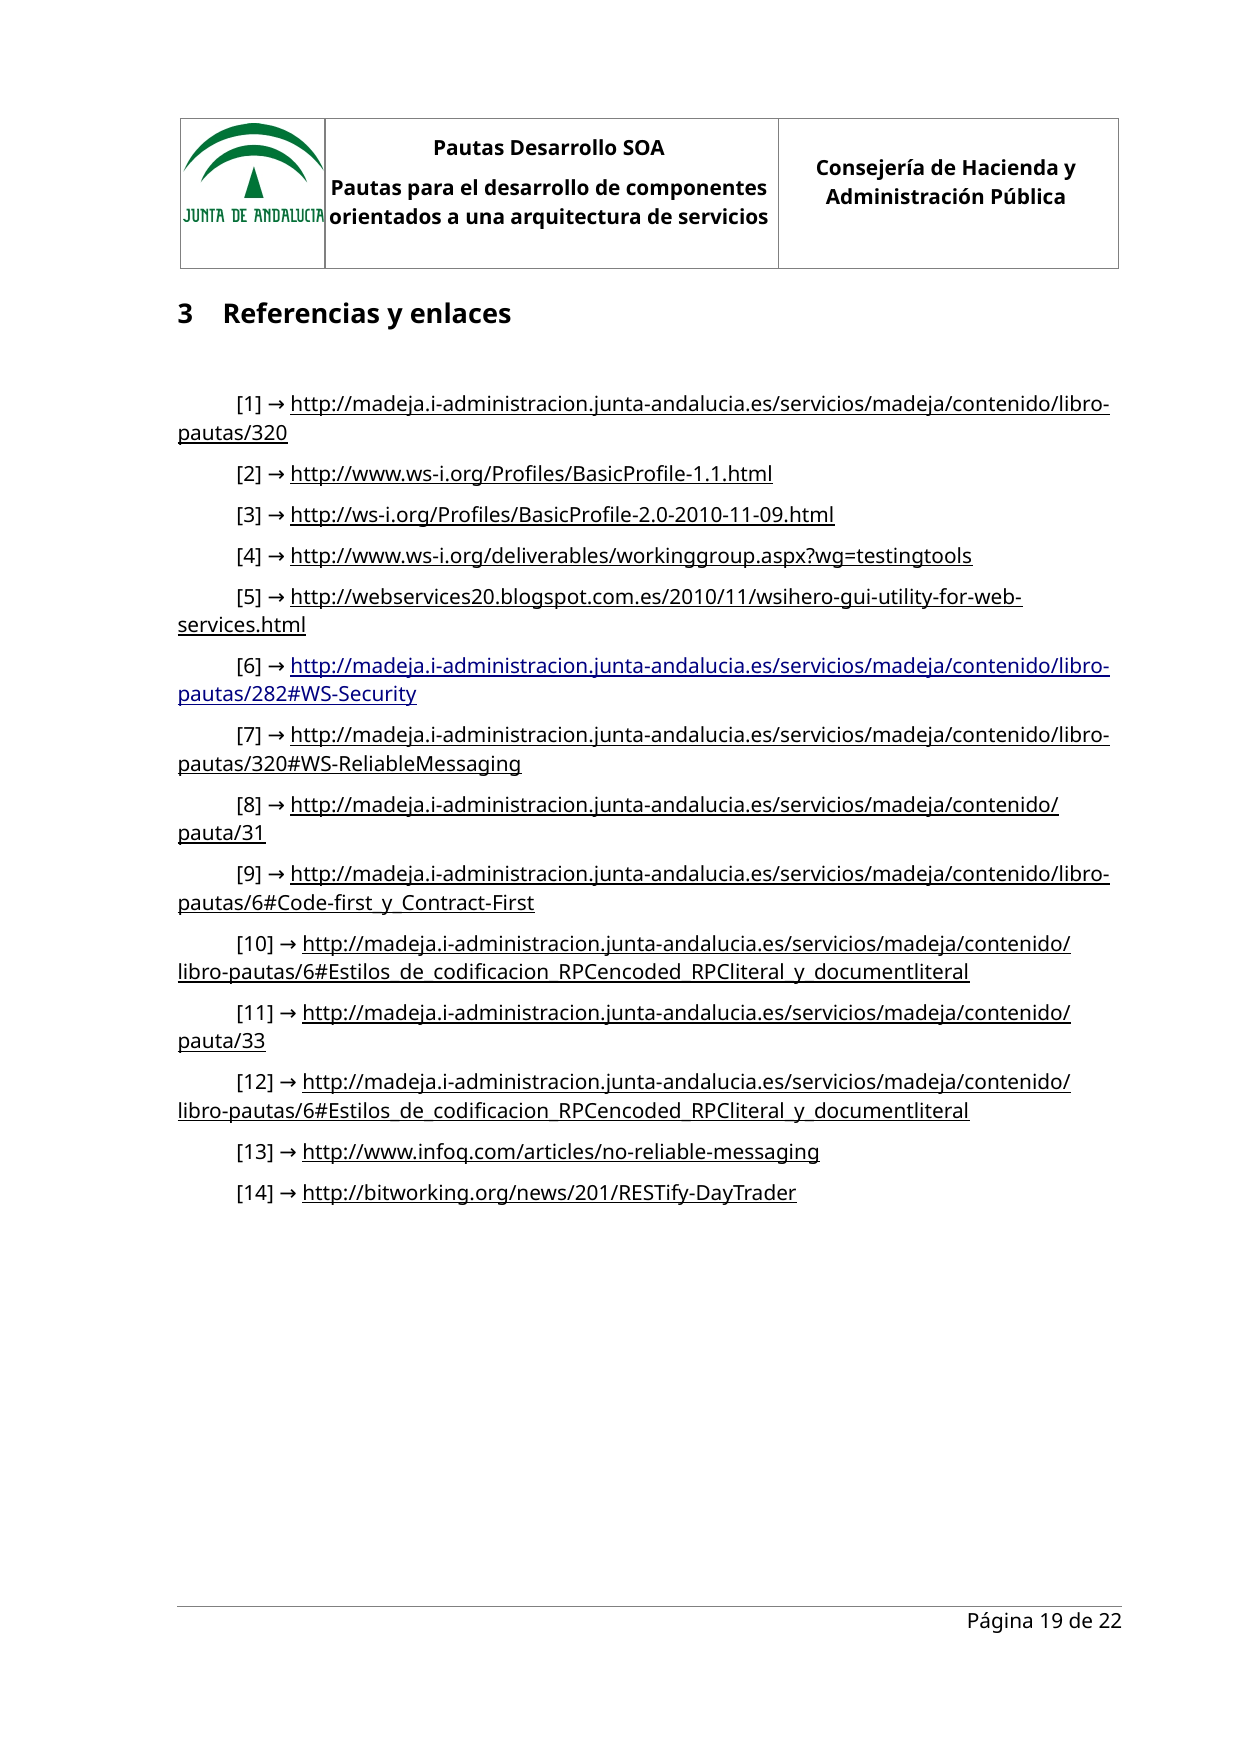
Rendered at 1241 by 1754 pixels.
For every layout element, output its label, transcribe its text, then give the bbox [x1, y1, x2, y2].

text [1] → http://madeja.i-administracion.junta-andalucia.es/servicios/madeja/contenido/libro-pautas/320 [177, 389, 1122, 446]
text [3] → http://ws-i.org/Profiles/BasicProfile-2.0-2010-11-09.html [177, 500, 1122, 528]
text [11] → http://madeja.i-administracion.junta-andalucia.es/servicios/madeja/contenido/pauta/33 [177, 998, 1122, 1055]
subtitle Referencias y enlaces [177, 294, 1122, 331]
text [4] → http://www.ws-i.org/deliverables/workinggroup.aspx?wg=testingtools [177, 541, 1122, 569]
text [13] → http://www.infoq.com/articles/no-reliable-messaging [177, 1137, 1122, 1165]
text [7] → http://madeja.i-administracion.junta-andalucia.es/servicios/madeja/contenido/libro-pautas/320#WS-ReliableMessaging [177, 721, 1122, 777]
text [2] → http://www.ws-i.org/Profiles/BasicProfile-1.1.html [177, 459, 1122, 487]
text [10] → http://madeja.i-administracion.junta-andalucia.es/servicios/madeja/contenido/libro-pautas/6#Estilos_de_codificacion_RPCencoded_RPCliteral_y_documentliteral [177, 929, 1122, 986]
text [6] → http://madeja.i-administracion.junta-andalucia.es/servicios/madeja/contenido/libro-pautas/282#WS-Security [177, 651, 1122, 708]
text [12] → http://madeja.i-administracion.junta-andalucia.es/servicios/madeja/contenido/libro-pautas/6#Estilos_de_codificacion_RPCencoded_RPCliteral_y_documentliteral [177, 1067, 1122, 1124]
text [9] → http://madeja.i-administracion.junta-andalucia.es/servicios/madeja/contenido/libro-pautas/6#Code-first_y_Contract-First [177, 859, 1122, 916]
text [14] → http://bitworking.org/news/201/RESTify-DayTrader [177, 1178, 1122, 1206]
picture [183, 123, 324, 222]
text [5] → http://webservices20.blogspot.com.es/2010/11/wsihero-gui-utility-for-web-services.html [177, 582, 1122, 639]
text [8] → http://madeja.i-administracion.junta-andalucia.es/servicios/madeja/contenido/pauta/31 [177, 790, 1122, 847]
